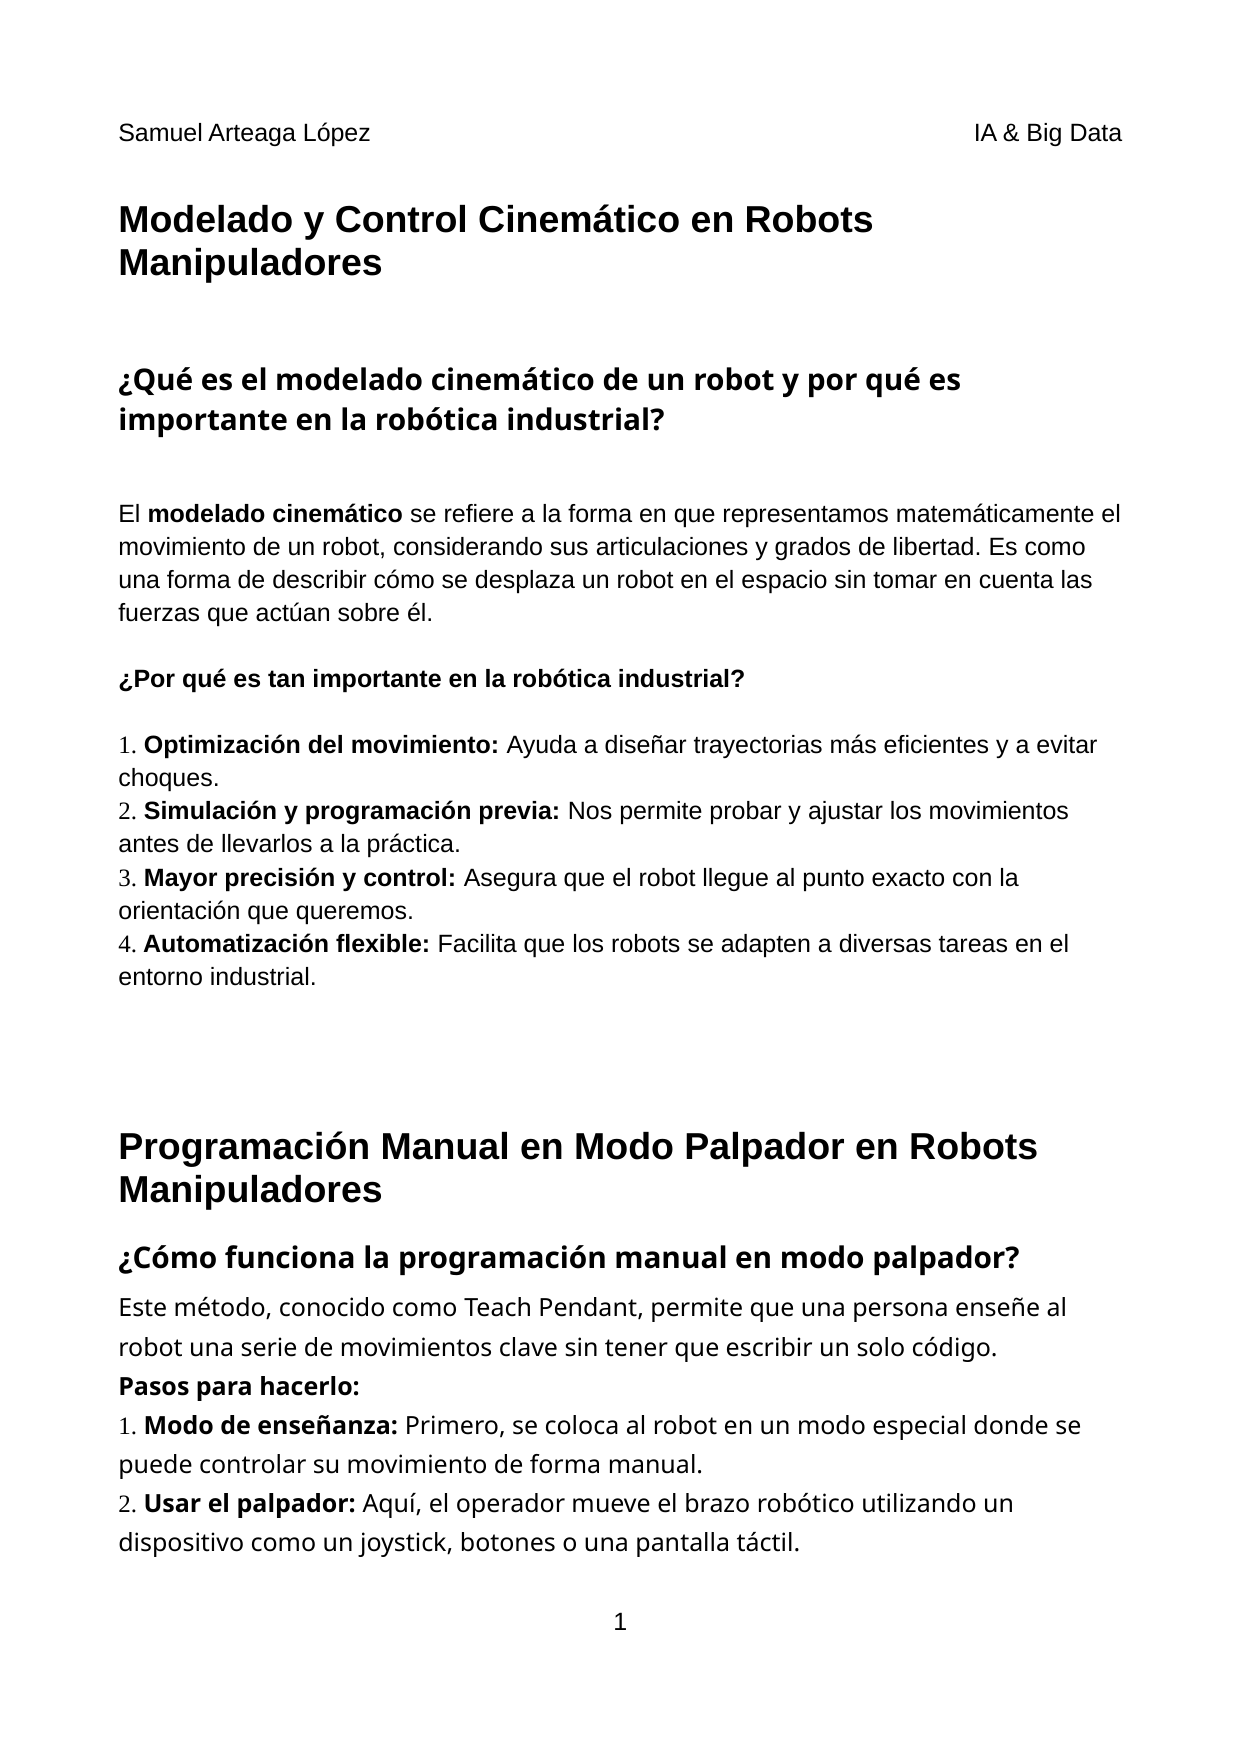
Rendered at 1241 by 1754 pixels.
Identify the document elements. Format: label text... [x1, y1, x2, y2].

text El modelado cinemático se refiere a la forma en que representamos matemáticamente el movimiento de un robot, considerando sus articulaciones y grados de libertad. Es como una forma de describir cómo se desplaza un robot en el espacio sin tomar en cuenta las fuerzas que actúan sobre él. [118, 499, 1122, 627]
text Pasos para hacerlo: [118, 1368, 1122, 1402]
list Modo de enseñanza: Primero, se coloca al robot en un modo especial donde se puede controlar su movimiento de forma manual. [118, 1408, 1122, 1481]
subtitle Programación Manual en Modo Palpador en Robots Manipuladores [118, 1124, 1122, 1210]
list Simulación y programación previa: Nos permite probar y ajustar los movimientos antes de llevarlos a la práctica. [118, 796, 1122, 858]
list Usar el palpador: Aquí, el operador mueve el brazo robótico utilizando un dispositivo como un joystick, botones o una pantalla táctil. [118, 1486, 1122, 1559]
list Optimización del movimiento: Ayuda a diseñar trayectorias más eficientes y a evitar choques. [118, 730, 1122, 792]
subtitle ¿Qué es el modelado cinemático de un robot y por qué es importante en la robótica industrial? [118, 358, 1122, 439]
list Automatización flexible: Facilita que los robots se adapten a diversas tareas en el entorno industrial. [118, 929, 1122, 991]
text Este método, conocido como Teach Pendant, permite que una persona enseñe al robot una serie de movimientos clave sin tener que escribir un solo código. [118, 1290, 1122, 1363]
subtitle Modelado y Control Cinemático en Robots Manipuladores [118, 197, 1122, 283]
text ¿Por qué es tan importante en la robótica industrial? [118, 664, 1122, 693]
subtitle ¿Cómo funciona la programación manual en modo palpador? [118, 1237, 1122, 1278]
list Mayor precisión y control: Asegura que el robot llegue al punto exacto con la orientación que queremos. [118, 862, 1122, 924]
